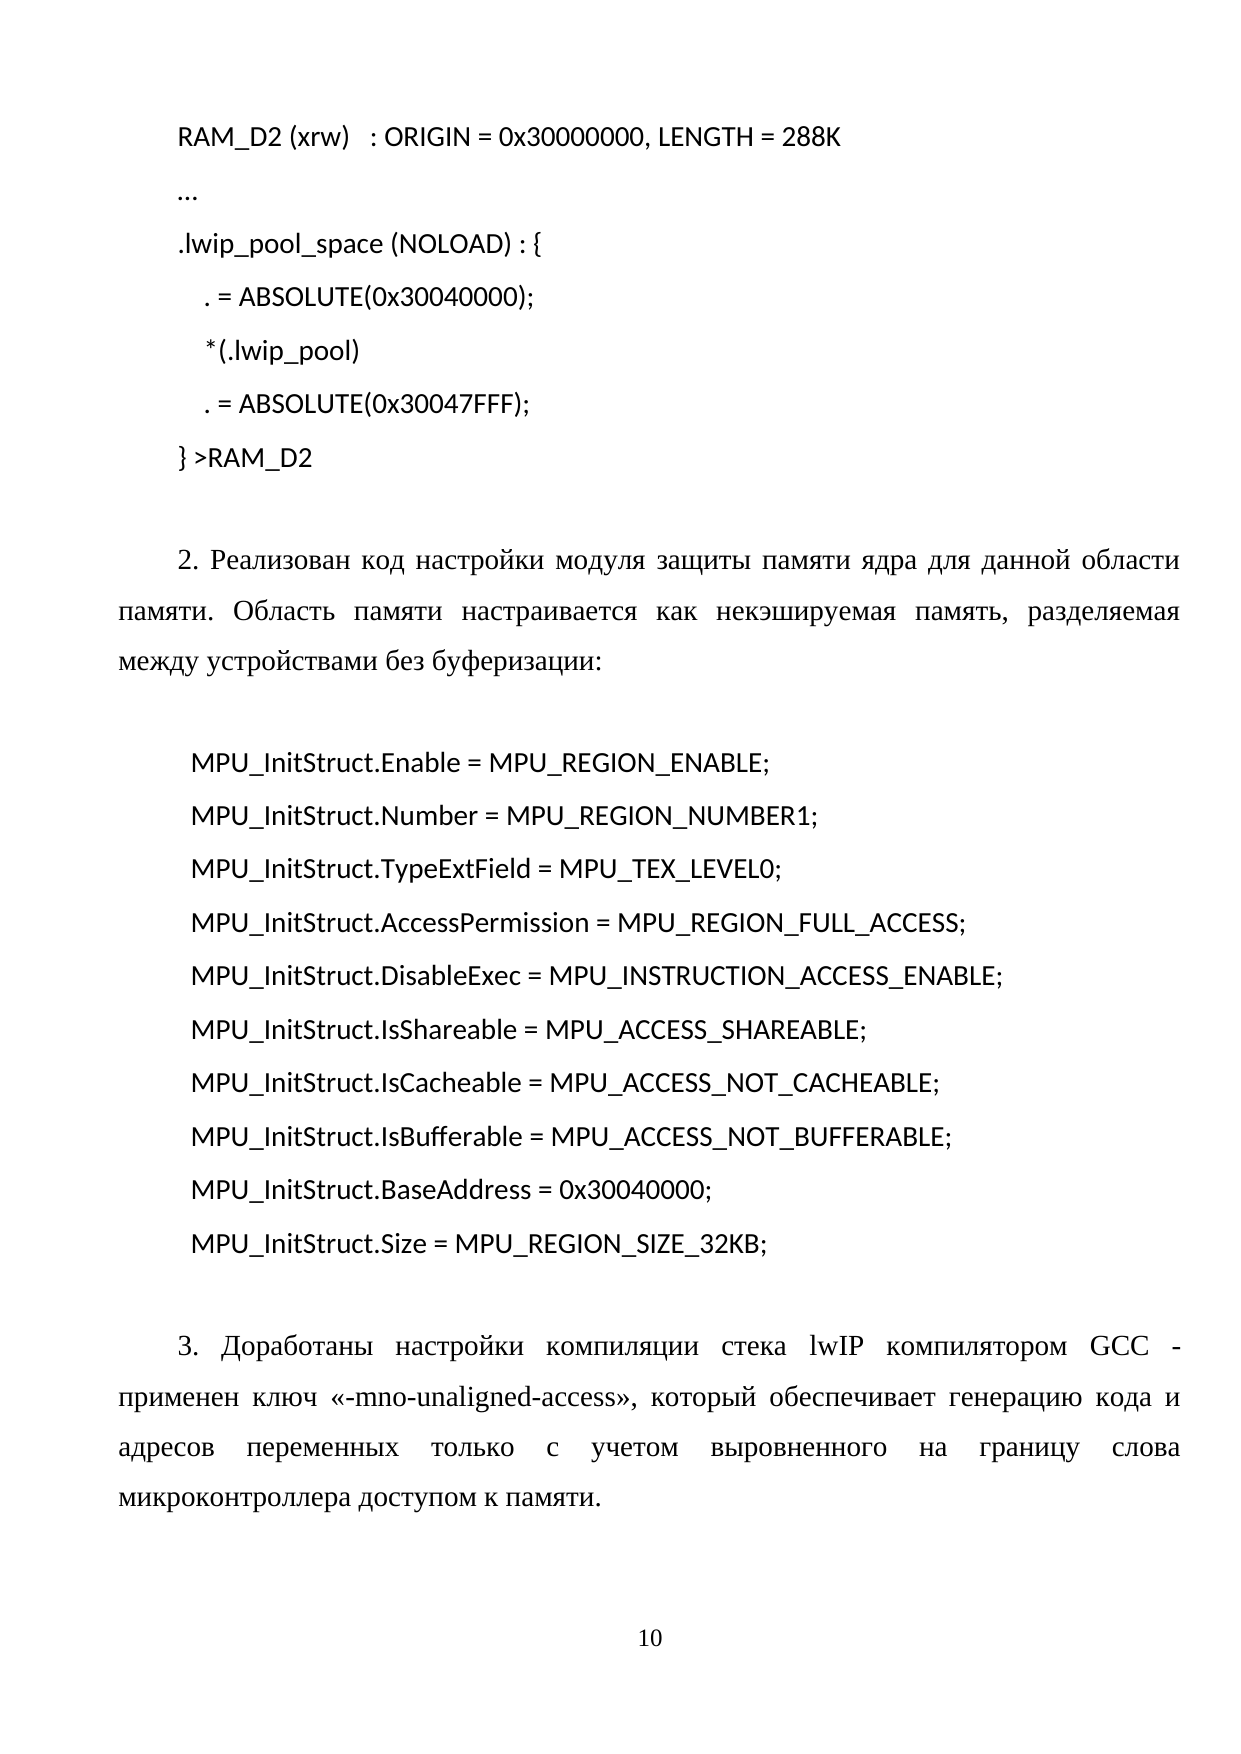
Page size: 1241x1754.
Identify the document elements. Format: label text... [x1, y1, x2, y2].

text MPU_InitStruct.IsShareable = MPU_ACCESS_SHAREABLE; [118, 1011, 1181, 1047]
text MPU_InitStruct.Size = MPU_REGION_SIZE_32KB; [118, 1225, 1181, 1260]
text .lwip_pool_space (NOLOAD) : { [118, 225, 1181, 261]
text . = ABSOLUTE(0x30040000); [118, 278, 1181, 314]
text . = ABSOLUTE(0x30047FFF); [118, 385, 1181, 421]
text MPU_InitStruct.Enable = MPU_REGION_ENABLE; [118, 744, 1181, 779]
text 3. Доработаны настройки компиляции стека lwIP компилятором GCC - применен ключ «-mno-unaligned-access», который обеспечивает генерацию кода и адресов переменных только с учетом выровненного на границу слова микроконтроллера доступом к памяти. [118, 1328, 1181, 1513]
text MPU_InitStruct.DisableExec = MPU_INSTRUCTION_ACCESS_ENABLE; [118, 957, 1181, 993]
text MPU_InitStruct.IsCacheable = MPU_ACCESS_NOT_CACHEABLE; [118, 1064, 1181, 1100]
text *(.lwip_pool) [118, 332, 1181, 367]
text MPU_InitStruct.AccessPermission = MPU_REGION_FULL_ACCESS; [118, 904, 1181, 940]
text MPU_InitStruct.TypeExtField = MPU_TEX_LEVEL0; [118, 851, 1181, 886]
text … [118, 172, 1181, 207]
text MPU_InitStruct.IsBufferable = MPU_ACCESS_NOT_BUFFERABLE; [118, 1118, 1181, 1153]
text 2. Реализован код настройки модуля защиты памяти ядра для данной области памяти. Область памяти настраивается как некэшируемая память, разделяемая между устройствами без буферизации: [118, 542, 1181, 677]
text MPU_InitStruct.BaseAddress = 0x30040000; [118, 1171, 1181, 1207]
text RAM_D2 (xrw) : ORIGIN = 0x30000000, LENGTH = 288K [118, 118, 1181, 154]
text MPU_InitStruct.Number = MPU_REGION_NUMBER1; [118, 797, 1181, 833]
text } >RAM_D2 [118, 439, 1181, 474]
